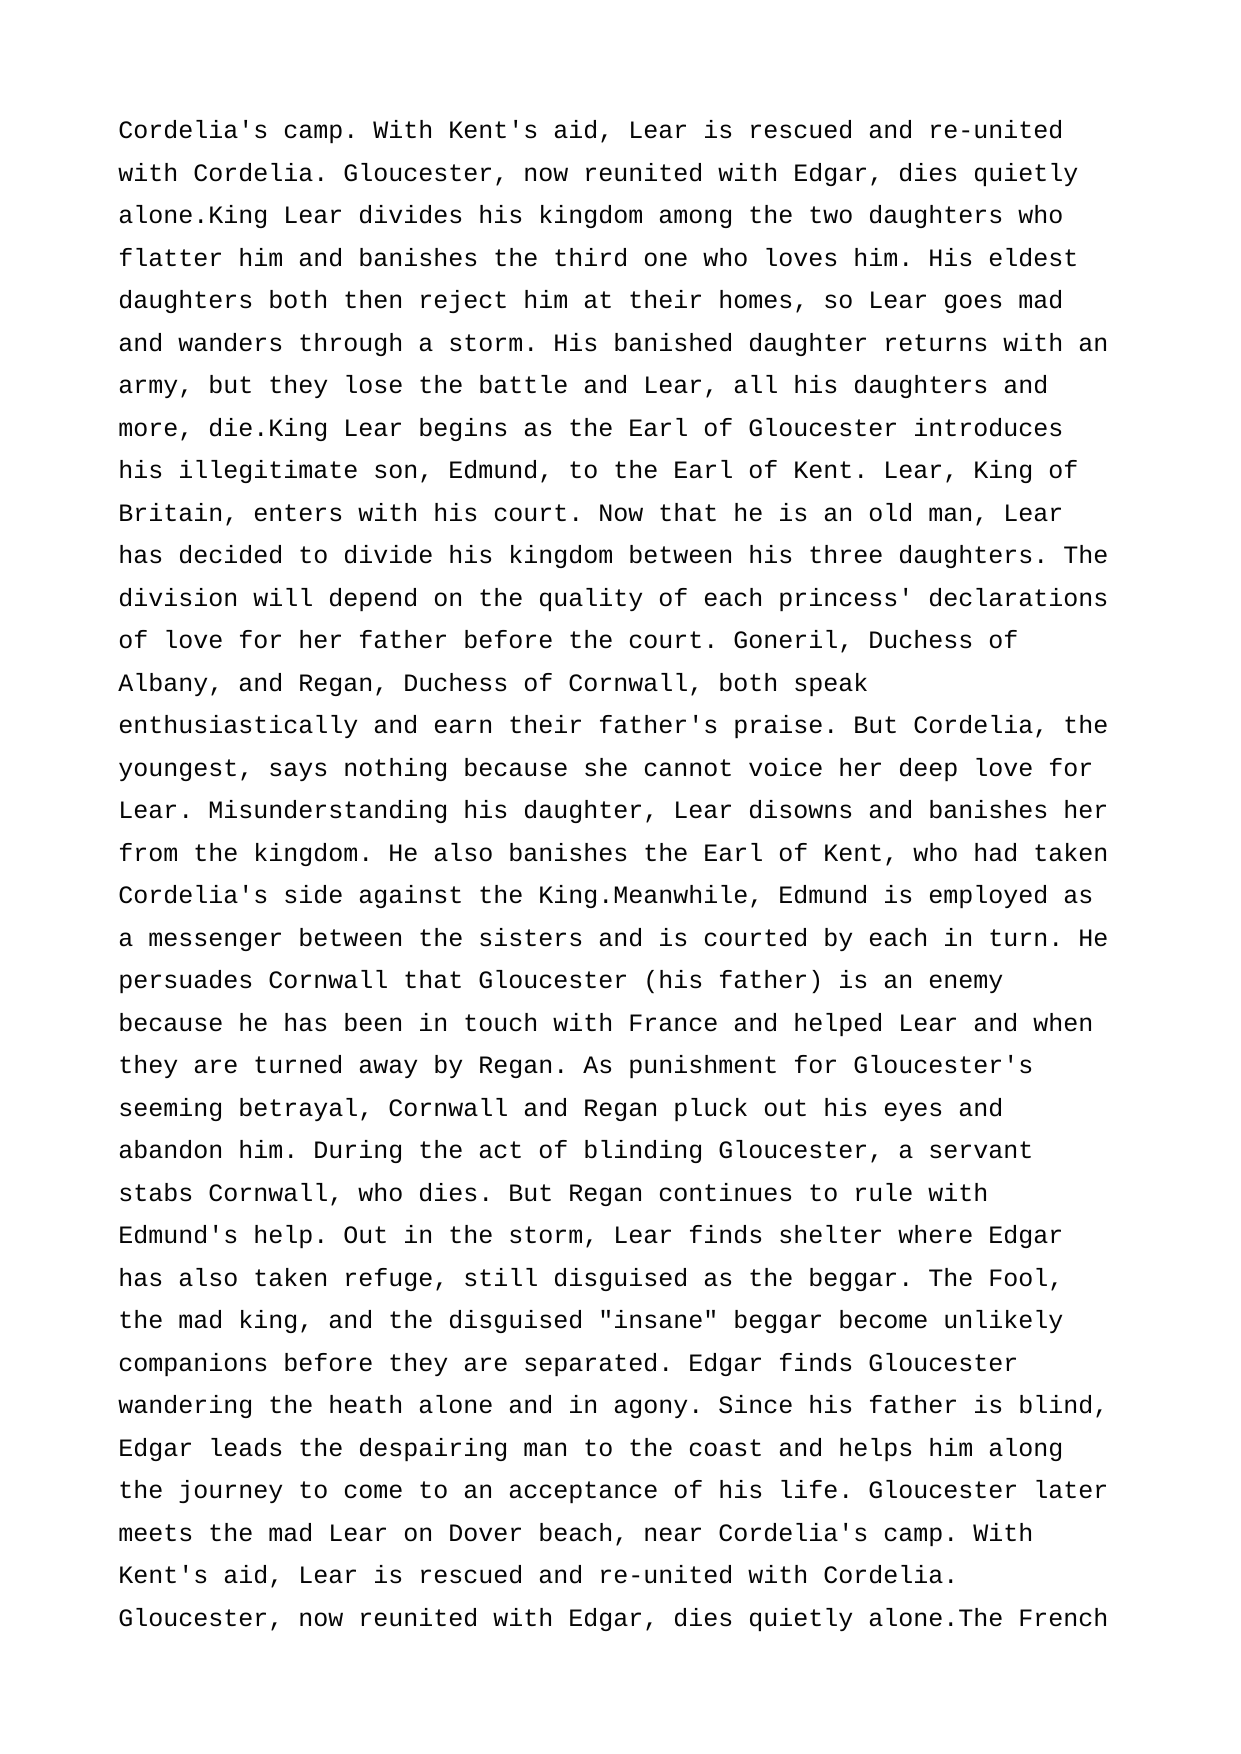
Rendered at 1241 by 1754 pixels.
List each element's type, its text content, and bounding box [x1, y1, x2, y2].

text Cordelia's camp. With Kent's aid, Lear is rescued and re-united with Cordelia. Gloucester, now reunited with Edgar, dies quietly alone.King Lear divides his kingdom among the two daughters who flatter him and banishes the third one who loves him. His eldest daughters both then reject him at their homes, so Lear goes mad and wanders through a storm. His banished daughter returns with an army, but they lose the battle and Lear, all his daughters and more, die.King Lear begins as the Earl of Gloucester introduces his illegitimate son, Edmund, to the Earl of Kent. Lear, King of Britain, enters with his court. Now that he is an old man, Lear has decided to divide his kingdom between his three daughters. The division will depend on the quality of each princess' declarations of love for her father before the court. Goneril, Duchess of Albany, and Regan, Duchess of Cornwall, both speak enthusiastically and earn their father's praise. But Cordelia, the youngest, says nothing because she cannot voice her deep love for Lear. Misunderstanding his daughter, Lear disowns and banishes her from the kingdom. He also banishes the Earl of Kent, who had taken Cordelia's side against the King.Meanwhile, Edmund is employed as a messenger between the sisters and is courted by each in turn. He persuades Cornwall that Gloucester (his father) is an enemy because he has been in touch with France and helped Lear and when they are turned away by Regan. As punishment for Gloucester's seeming betrayal, Cornwall and Regan pluck out his eyes and abandon him. During the act of blinding Gloucester, a servant stabs Cornwall, who dies. But Regan continues to rule with Edmund's help. Out in the storm, Lear finds shelter where Edgar has also taken refuge, still disguised as the beggar. The Fool, the mad king, and the disguised "insane" beggar become unlikely companions before they are separated. Edgar finds Gloucester wandering the heath alone and in agony. Since his father is blind, Edgar leads the despairing man to the coast and helps him along the journey to come to an acceptance of his life. Gloucester later meets the mad Lear on Dover beach, near Cordelia's camp. With Kent's aid, Lear is rescued and re-united with Cordelia. Gloucester, now reunited with Edgar, dies quietly alone.The French [118, 118, 1122, 1634]
